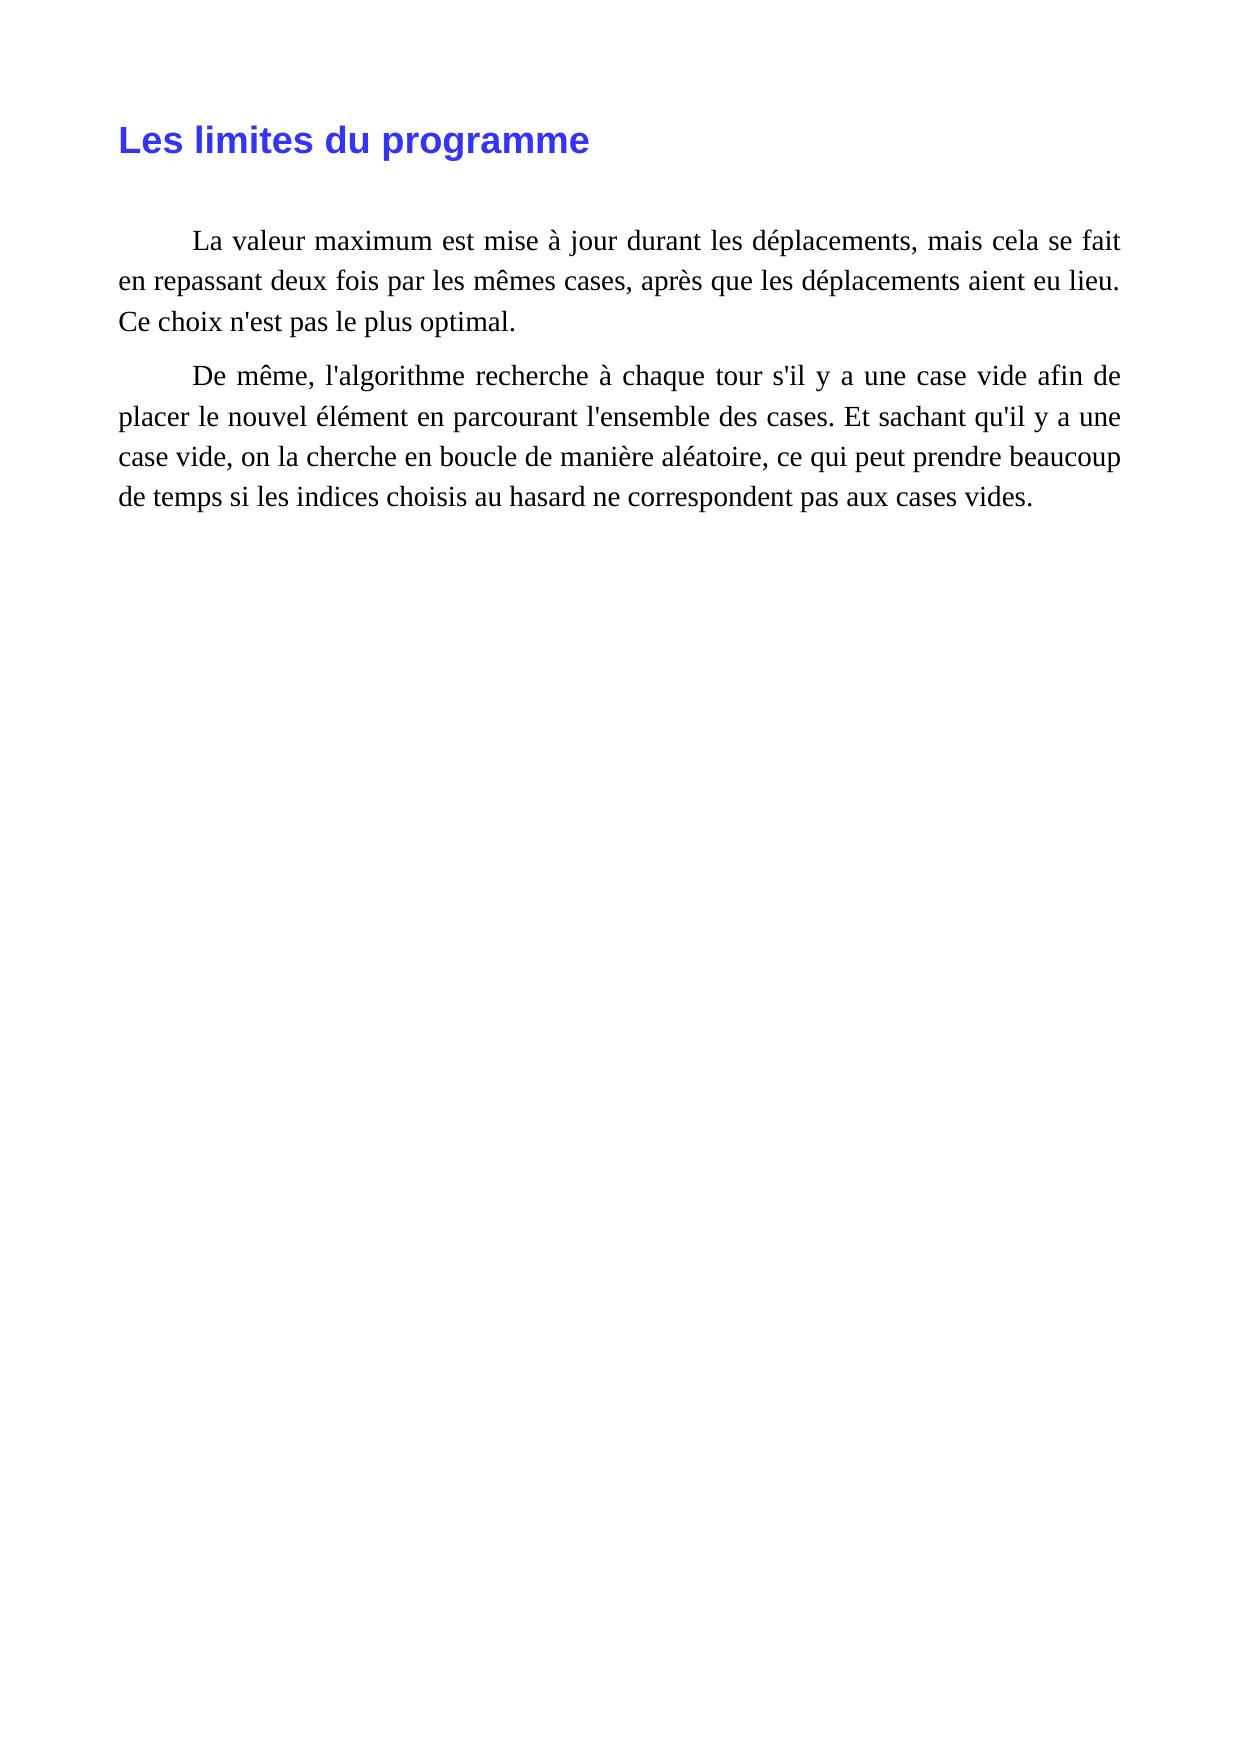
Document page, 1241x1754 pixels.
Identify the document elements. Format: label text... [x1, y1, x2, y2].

text La valeur maximum est mise à jour durant les déplacements, mais cela se fait en repassant deux fois par les mêmes cases, après que les déplacements aient eu lieu. Ce choix n'est pas le plus optimal. [118, 223, 1122, 337]
text De même, l'algorithme recherche à chaque tour s'il y a une case vide afin de placer le nouvel élément en parcourant l'ensemble des cases. Et sachant qu'il y a une case vide, on la cherche en boucle de manière aléatoire, ce qui peut prendre beaucoup de temps si les indices choisis au hasard ne correspondent pas aux cases vides. [118, 358, 1122, 513]
subtitle Les limites du programme [118, 118, 1122, 162]
